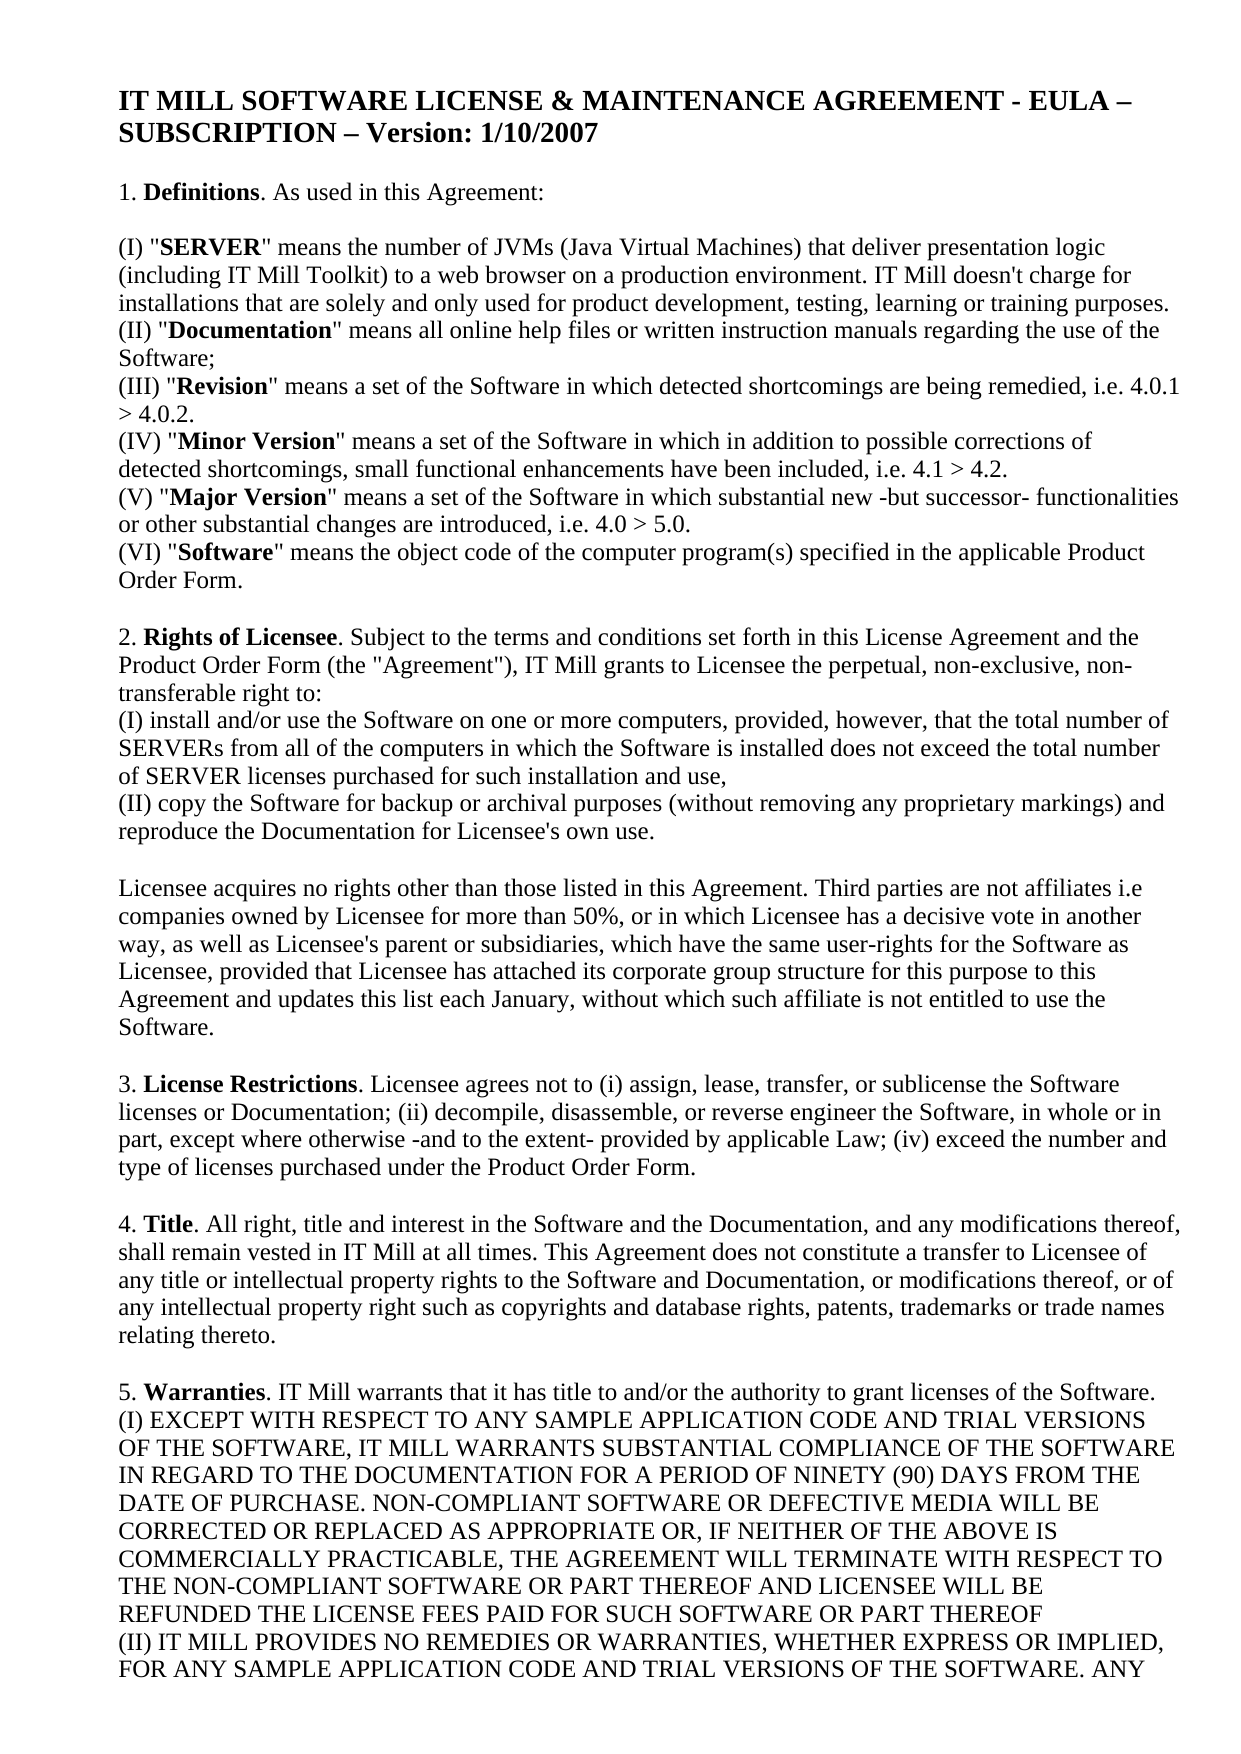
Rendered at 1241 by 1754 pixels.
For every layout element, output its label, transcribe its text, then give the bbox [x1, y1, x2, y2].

text 1. Definitions. As used in this Agreement: (I) "SERVER" means the number of JVMs (Java Virtual Machines) that deliver presentation logic (including IT Mill Toolkit) to a web browser on a production environment. IT Mill doesn't charge for installations that are solely and only used for product development, testing, learning or training purposes. (II) "Documentation" means all online help files or written instruction manuals regarding the use of the Software; (III) "Revision" means a set of the Software in which detected shortcomings are being remedied, i.e. 4.0.1 > 4.0.2. (IV) "Minor Version" means a set of the Software in which in addition to possible corrections of detected shortcomings, small functional enhancements have been included, i.e. 4.1 > 4.2. (V) "Major Version" means a set of the Software in which substantial new -but successor- functionalities or other substantial changes are introduced, i.e. 4.0 > 5.0. (VI) "Software" means the object code of the computer program(s) specified in the applicable Product Order Form. [118, 178, 1181, 594]
subtitle IT MILL SOFTWARE LICENSE & MAINTENANCE AGREEMENT - EULA – SUBSCRIPTION – Version: 1/10/2007 [118, 84, 1181, 149]
text 2. Rights of Licensee. Subject to the terms and conditions set forth in this License Agreement and the Product Order Form (the "Agreement"), IT Mill grants to Licensee the perpetual, non-exclusive, non-transferable right to: (I) install and/or use the Software on one or more computers, provided, however, that the total number of SERVERs from all of the computers in which the Software is installed does not exceed the total number of SERVER licenses purchased for such installation and use, (II) copy the Software for backup or archival purposes (without removing any proprietary markings) and reproduce the Documentation for Licensee's own use. [118, 623, 1181, 845]
text Licensee acquires no rights other than those listed in this Agreement. Third parties are not affiliates i.e companies owned by Licensee for more than 50%, or in which Licensee has a decisive vote in another way, as well as Licensee's parent or subsidiaries, which have the same user-rights for the Software as Licensee, provided that Licensee has attached its corporate group structure for this purpose to this Agreement and updates this list each January, without which such affiliate is not entitled to use the Software. [118, 874, 1181, 1041]
text 4. Title. All right, title and interest in the Software and the Documentation, and any modifications thereof, shall remain vested in IT Mill at all times. This Agreement does not constitute a transfer to Licensee of any title or intellectual property rights to the Software and Documentation, or modifications thereof, or of any intellectual property right such as copyrights and database rights, patents, trademarks or trade names relating thereto. [118, 1210, 1181, 1349]
text 3. License Restrictions. Licensee agrees not to (i) assign, lease, transfer, or sublicense the Software licenses or Documentation; (ii) decompile, disassemble, or reverse engineer the Software, in whole or in part, except where otherwise -and to the extent- provided by applicable Law; (iv) exceed the number and type of licenses purchased under the Product Order Form. [118, 1070, 1181, 1181]
text 5. Warranties. IT Mill warrants that it has title to and/or the authority to grant licenses of the Software. (I) EXCEPT WITH RESPECT TO ANY SAMPLE APPLICATION CODE AND TRIAL VERSIONS OF THE SOFTWARE, IT MILL WARRANTS SUBSTANTIAL COMPLIANCE OF THE SOFTWARE IN REGARD TO THE DOCUMENTATION FOR A PERIOD OF NINETY (90) DAYS FROM THE DATE OF PURCHASE. NON-COMPLIANT SOFTWARE OR DEFECTIVE MEDIA WILL BE CORRECTED OR REPLACED AS APPROPRIATE OR, IF NEITHER OF THE ABOVE IS COMMERCIALLY PRACTICABLE, THE AGREEMENT WILL TERMINATE WITH RESPECT TO THE NON-COMPLIANT SOFTWARE OR PART THEREOF AND LICENSEE WILL BE REFUNDED THE LICENSE FEES PAID FOR SUCH SOFTWARE OR PART THEREOF (II) IT MILL PROVIDES NO REMEDIES OR WARRANTIES, WHETHER EXPRESS OR IMPLIED, FOR ANY SAMPLE APPLICATION CODE AND TRIAL VERSIONS OF THE SOFTWARE. ANY [118, 1378, 1181, 1683]
